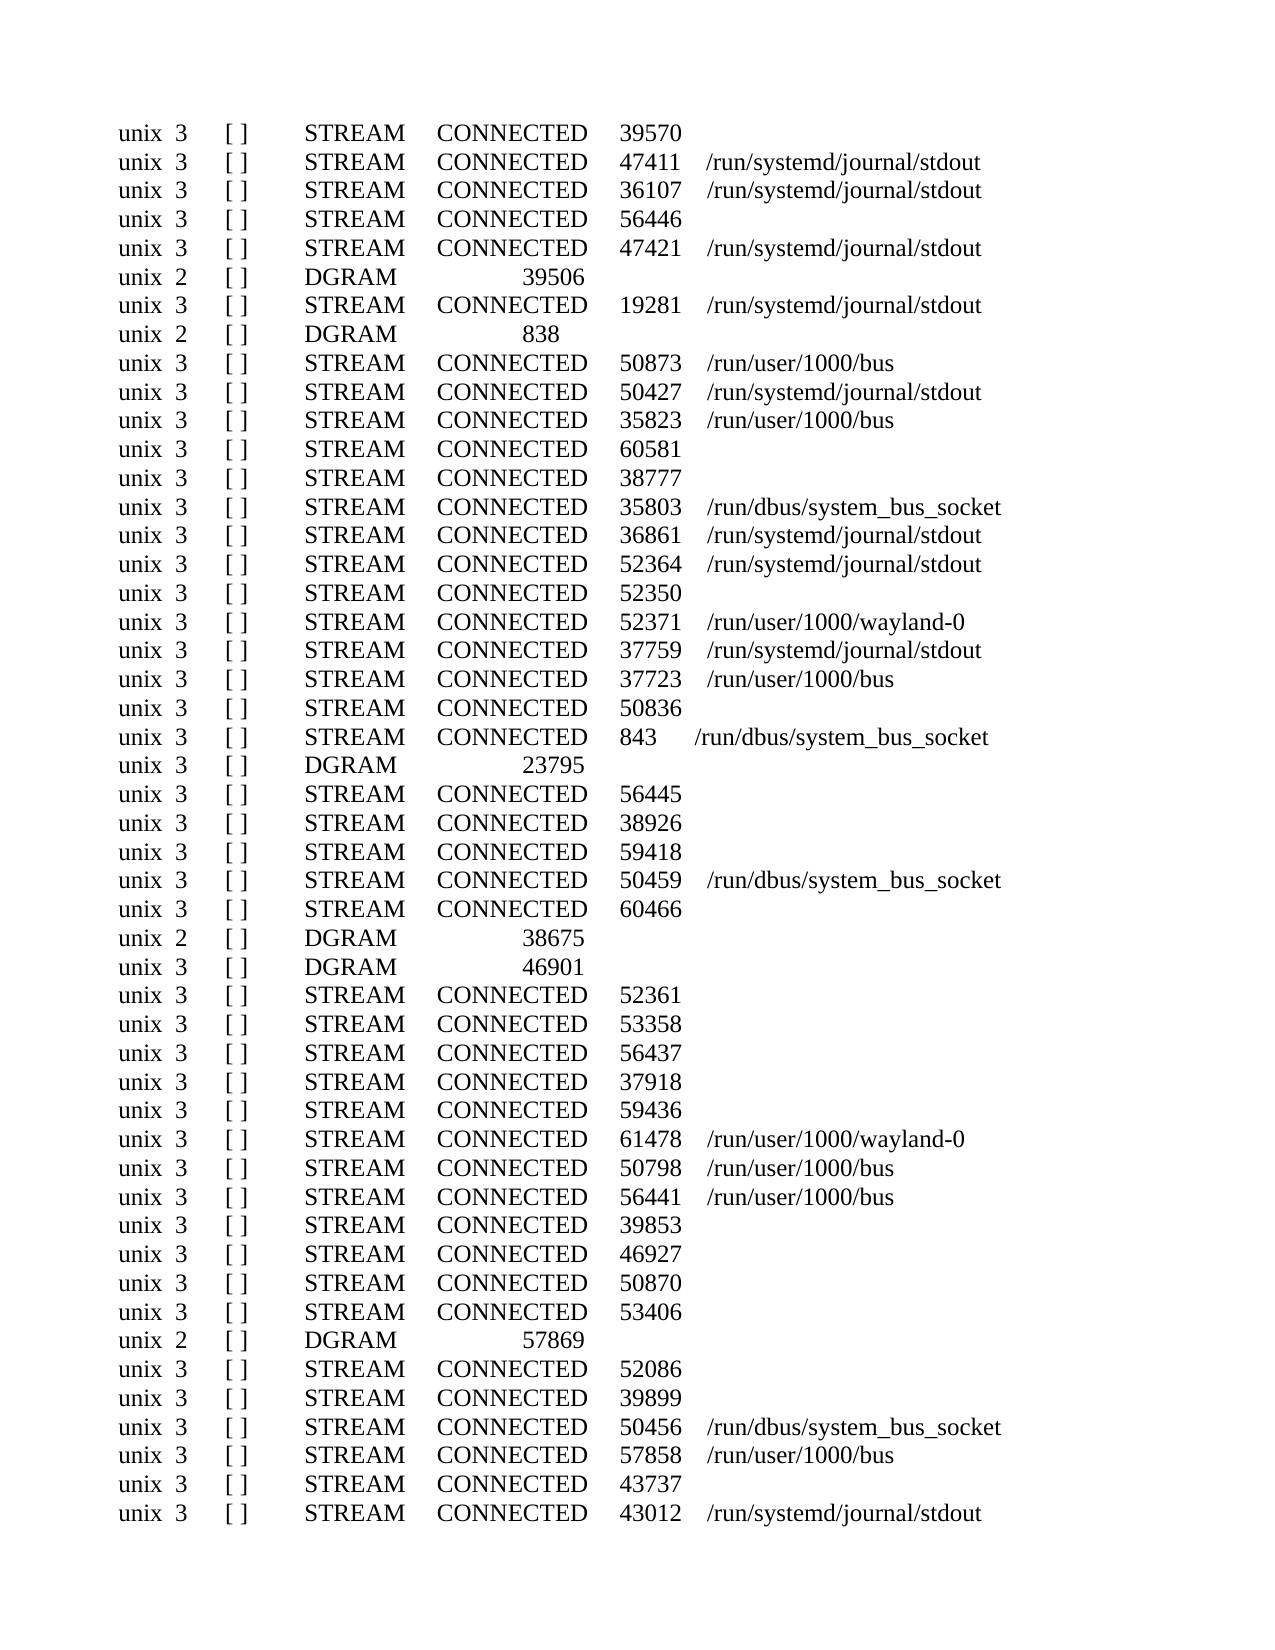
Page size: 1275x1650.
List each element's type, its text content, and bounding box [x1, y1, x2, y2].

text unix 3 [ ] STREAM CONNECTED 37918 [118, 1067, 1157, 1096]
text unix 3 [ ] STREAM CONNECTED 52350 [118, 578, 1157, 607]
text unix 2 [ ] DGRAM 38675 [118, 923, 1157, 952]
text unix 3 [ ] STREAM CONNECTED 56445 [118, 779, 1157, 808]
text unix 3 [ ] STREAM CONNECTED 53358 [118, 1009, 1157, 1038]
text unix 3 [ ] STREAM CONNECTED 50427 /run/systemd/journal/stdout [118, 377, 1157, 406]
text unix 3 [ ] DGRAM 46901 [118, 952, 1157, 981]
text unix 3 [ ] STREAM CONNECTED 39853 [118, 1211, 1157, 1239]
text unix 3 [ ] STREAM CONNECTED 47421 /run/systemd/journal/stdout [118, 233, 1157, 262]
text unix 3 [ ] STREAM CONNECTED 50456 /run/dbus/system_bus_socket [118, 1412, 1157, 1441]
text unix 3 [ ] STREAM CONNECTED 43012 /run/systemd/journal/stdout [118, 1498, 1157, 1527]
text unix 2 [ ] DGRAM 57869 [118, 1326, 1157, 1354]
text unix 3 [ ] STREAM CONNECTED 37723 /run/user/1000/bus [118, 664, 1157, 693]
text unix 3 [ ] DGRAM 23795 [118, 751, 1157, 779]
text unix 3 [ ] STREAM CONNECTED 35823 /run/user/1000/bus [118, 406, 1157, 434]
text unix 3 [ ] STREAM CONNECTED 52361 [118, 981, 1157, 1009]
text unix 3 [ ] STREAM CONNECTED 39570 [118, 118, 1157, 147]
text unix 3 [ ] STREAM CONNECTED 59418 [118, 837, 1157, 866]
text unix 3 [ ] STREAM CONNECTED 52086 [118, 1354, 1157, 1383]
text unix 3 [ ] STREAM CONNECTED 61478 /run/user/1000/wayland-0 [118, 1124, 1157, 1153]
text unix 3 [ ] STREAM CONNECTED 56446 [118, 204, 1157, 233]
text unix 3 [ ] STREAM CONNECTED 50798 /run/user/1000/bus [118, 1153, 1157, 1182]
text unix 3 [ ] STREAM CONNECTED 60581 [118, 434, 1157, 463]
text unix 3 [ ] STREAM CONNECTED 43737 [118, 1469, 1157, 1498]
text unix 2 [ ] DGRAM 838 [118, 319, 1157, 348]
text unix 3 [ ] STREAM CONNECTED 60466 [118, 894, 1157, 923]
text unix 2 [ ] DGRAM 39506 [118, 262, 1157, 291]
text unix 3 [ ] STREAM CONNECTED 39899 [118, 1383, 1157, 1412]
text unix 3 [ ] STREAM CONNECTED 35803 /run/dbus/system_bus_socket [118, 492, 1157, 521]
text unix 3 [ ] STREAM CONNECTED 50459 /run/dbus/system_bus_socket [118, 866, 1157, 894]
text unix 3 [ ] STREAM CONNECTED 47411 /run/systemd/journal/stdout [118, 147, 1157, 176]
text unix 3 [ ] STREAM CONNECTED 56437 [118, 1038, 1157, 1067]
text unix 3 [ ] STREAM CONNECTED 50873 /run/user/1000/bus [118, 348, 1157, 377]
text unix 3 [ ] STREAM CONNECTED 19281 /run/systemd/journal/stdout [118, 291, 1157, 319]
text unix 3 [ ] STREAM CONNECTED 50870 [118, 1268, 1157, 1297]
text unix 3 [ ] STREAM CONNECTED 52364 /run/systemd/journal/stdout [118, 549, 1157, 578]
text unix 3 [ ] STREAM CONNECTED 46927 [118, 1239, 1157, 1268]
text unix 3 [ ] STREAM CONNECTED 50836 [118, 693, 1157, 722]
text unix 3 [ ] STREAM CONNECTED 843 /run/dbus/system_bus_socket [118, 722, 1157, 751]
text unix 3 [ ] STREAM CONNECTED 56441 /run/user/1000/bus [118, 1182, 1157, 1211]
text unix 3 [ ] STREAM CONNECTED 37759 /run/systemd/journal/stdout [118, 636, 1157, 664]
text unix 3 [ ] STREAM CONNECTED 36107 /run/systemd/journal/stdout [118, 176, 1157, 204]
text unix 3 [ ] STREAM CONNECTED 59436 [118, 1096, 1157, 1124]
text unix 3 [ ] STREAM CONNECTED 53406 [118, 1297, 1157, 1326]
text unix 3 [ ] STREAM CONNECTED 52371 /run/user/1000/wayland-0 [118, 607, 1157, 636]
text unix 3 [ ] STREAM CONNECTED 38777 [118, 463, 1157, 492]
text unix 3 [ ] STREAM CONNECTED 36861 /run/systemd/journal/stdout [118, 521, 1157, 549]
text unix 3 [ ] STREAM CONNECTED 38926 [118, 808, 1157, 837]
text unix 3 [ ] STREAM CONNECTED 57858 /run/user/1000/bus [118, 1441, 1157, 1469]
